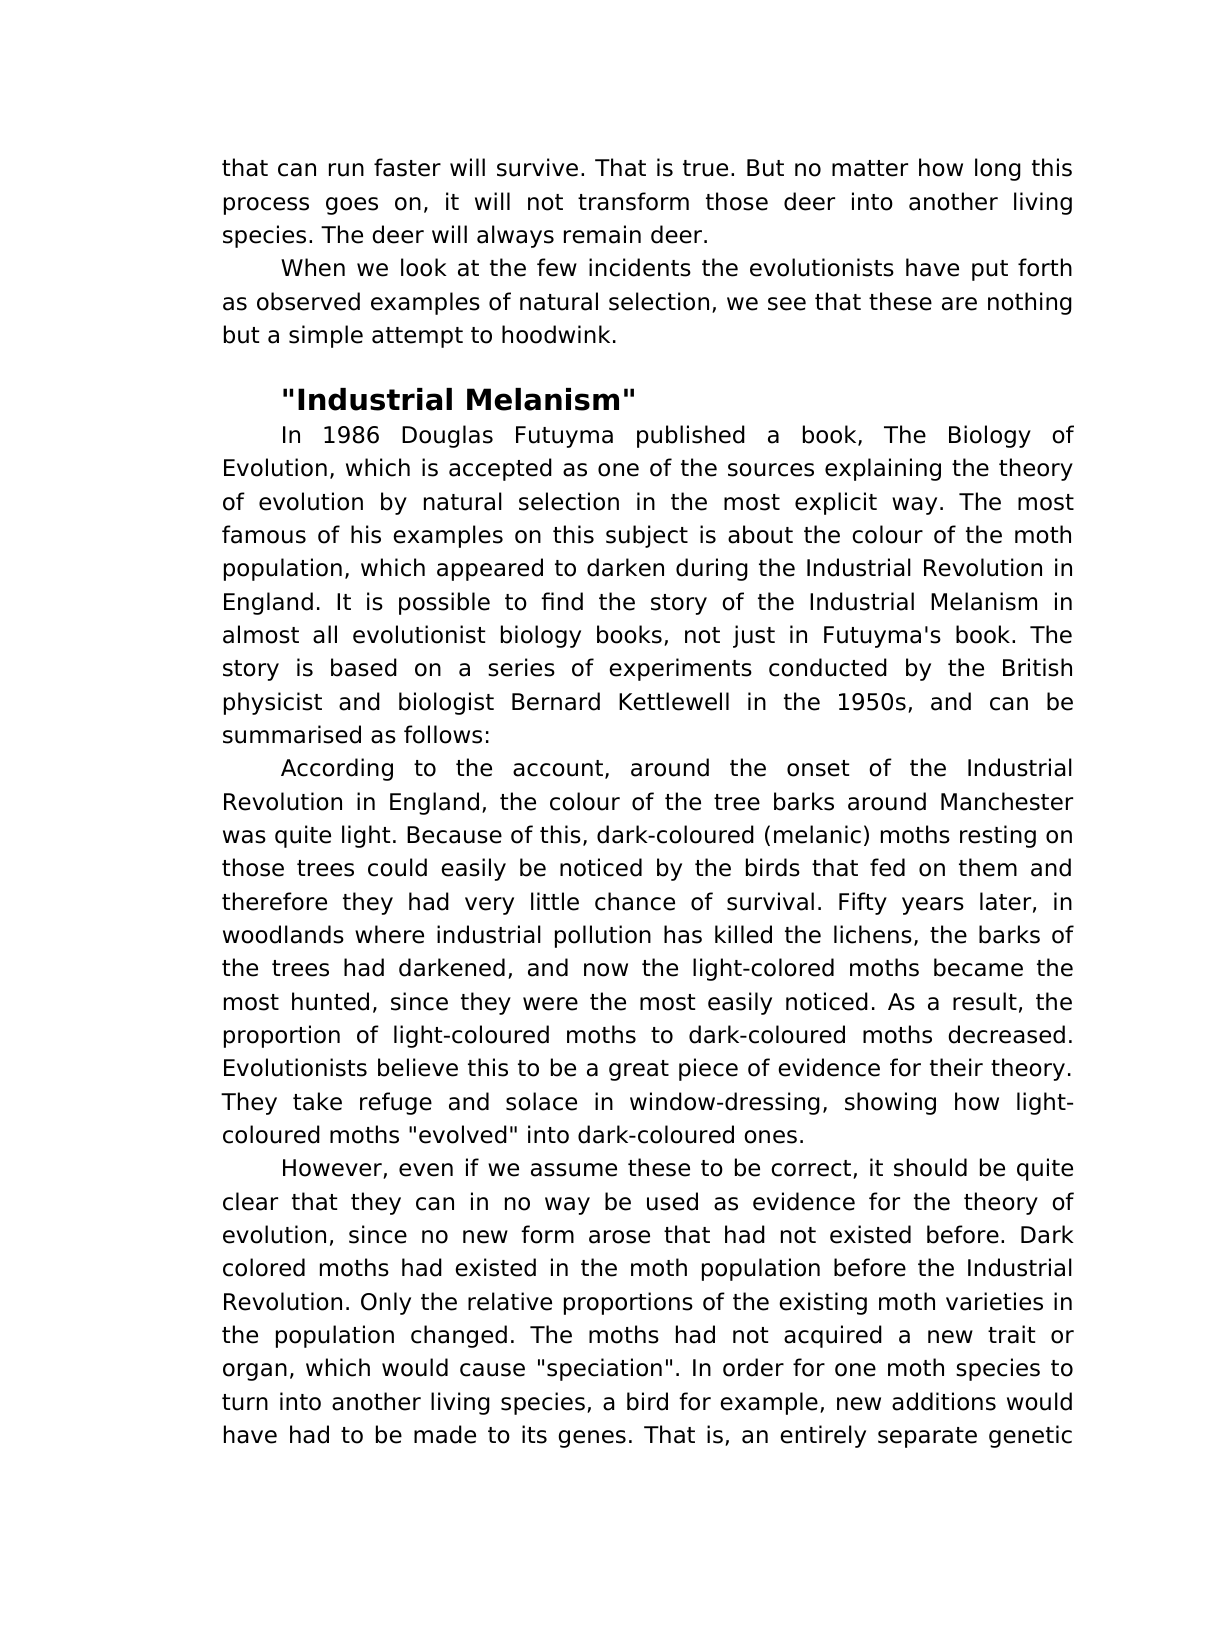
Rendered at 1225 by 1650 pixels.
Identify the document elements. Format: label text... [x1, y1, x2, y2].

text that can run faster will survive. That is true. But no matter how long this process goes on, it will not transform those deer into another living species. The deer will always remain deer. [222, 150, 1075, 250]
text In 1986 Douglas Futuyma published a book, The Biology of Evolution, which is accepted as one of the sources explaining the theory of evolution by natural selection in the most explicit way. The most famous of his examples on this subject is about the colour of the moth population, which appeared to darken during the Industrial Revolution in England. It is possible to find the story of the Industrial Melanism in almost all evolutionist biology books, not just in Futuyma's book. The story is based on a series of experiments conducted by the British physicist and biologist Bernard Kettlewell in the 1950s, and can be summarised as follows: [222, 417, 1075, 750]
text However, even if we assume these to be correct, it should be quite clear that they can in no way be used as evidence for the theory of evolution, since no new form arose that had not existed before. Dark colored moths had existed in the moth population before the Industrial Revolution. Only the relative proportions of the existing moth varieties in the population changed. The moths had not acquired a new trait or organ, which would cause "speciation". In order for one moth species to turn into another living species, a bird for example, new additions would have had to be made to its genes. That is, an entirely separate genetic [222, 1150, 1075, 1450]
text "Industrial Melanism" [222, 383, 1075, 417]
text According to the account, around the onset of the Industrial Revolution in England, the colour of the tree barks around Manchester was quite light. Because of this, dark-coloured (melanic) moths resting on those trees could easily be noticed by the birds that fed on them and therefore they had very little chance of survival. Fifty years later, in woodlands where industrial pollution has killed the lichens, the barks of the trees had darkened, and now the light-colored moths became the most hunted, since they were the most easily noticed. As a result, the proportion of light-coloured moths to dark-coloured moths decreased. Evolutionists believe this to be a great piece of evidence for their theory. They take refuge and solace in window-dressing, showing how light-coloured moths "evolved" into dark-coloured ones. [222, 750, 1075, 1150]
text When we look at the few incidents the evolutionists have put forth as observed examples of natural selection, we see that these are nothing but a simple attempt to hoodwink. [222, 250, 1075, 350]
